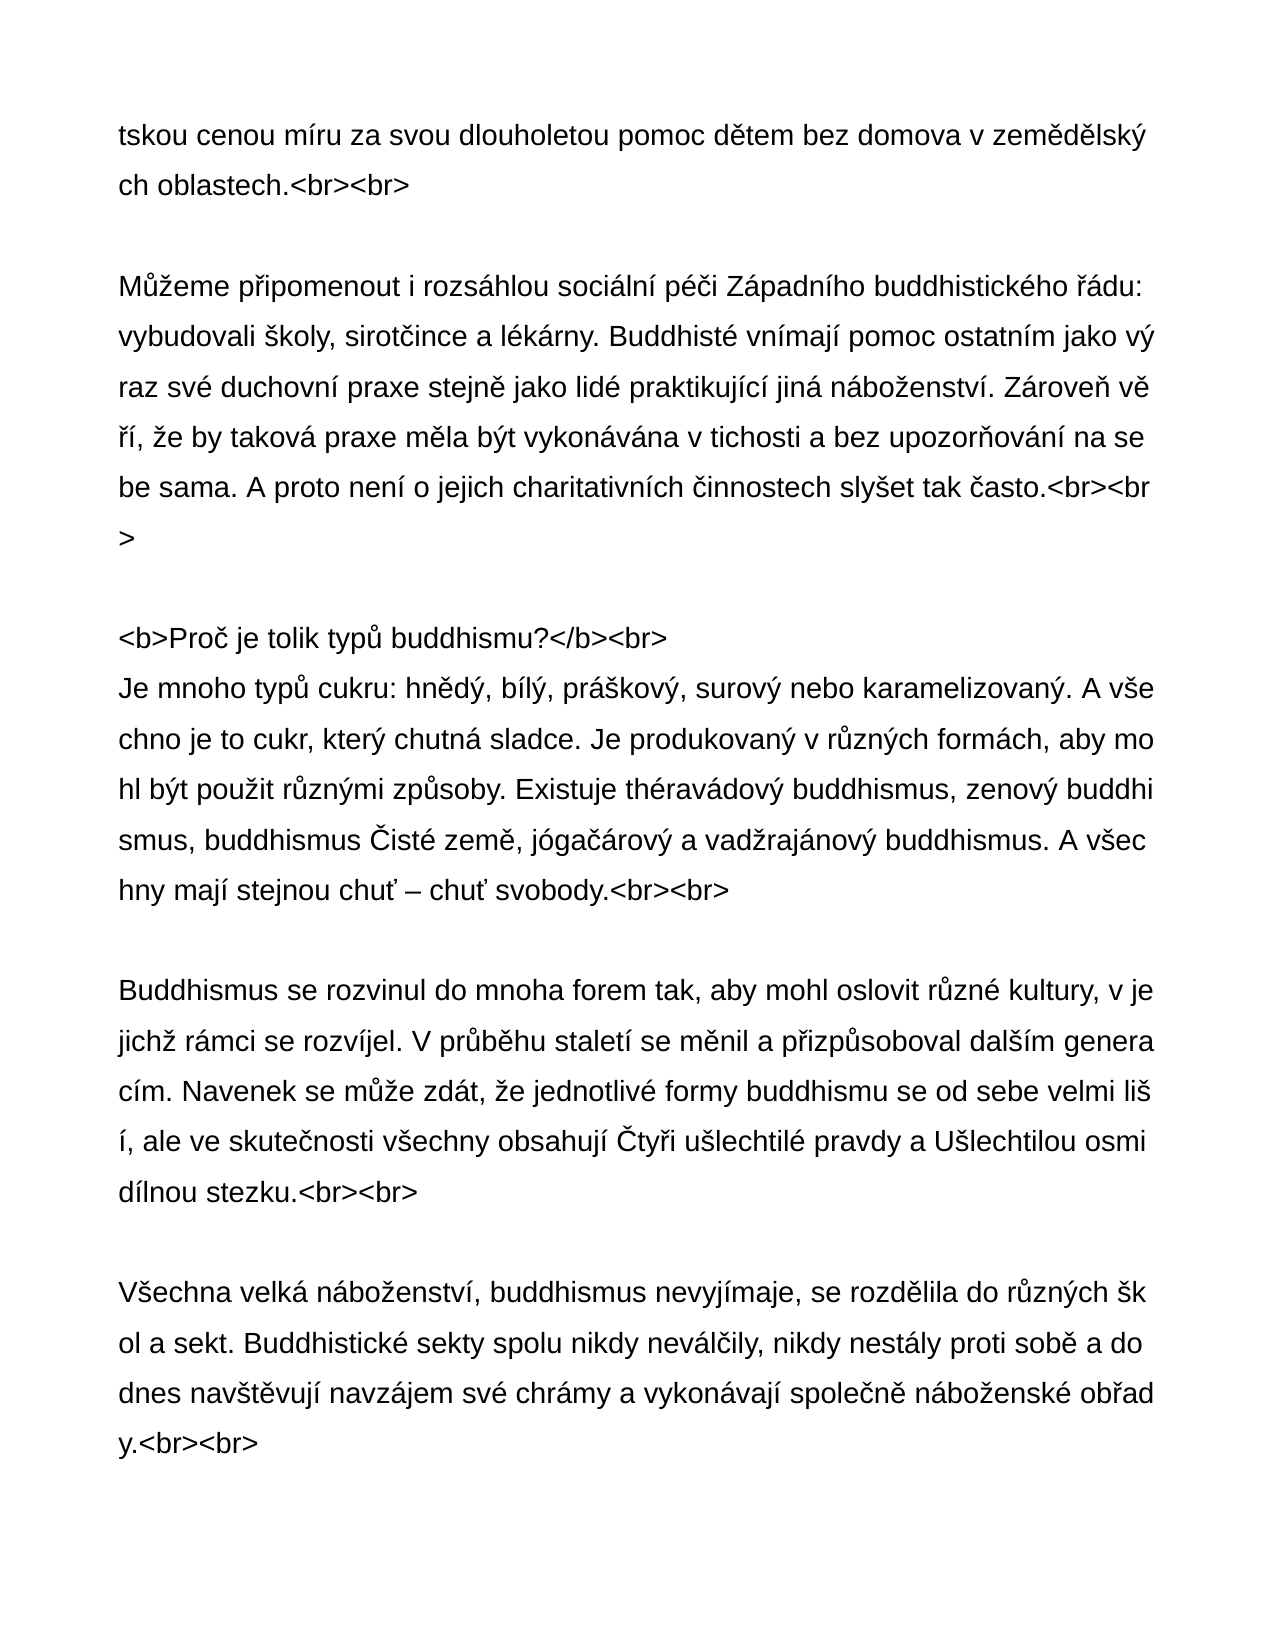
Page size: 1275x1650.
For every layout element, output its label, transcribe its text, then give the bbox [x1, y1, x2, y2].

text Můžeme připomenout i rozsáhlou sociální péči Západního buddhistického řádu: vybudovali školy, sirotčince a lékárny. Buddhisté vnímají pomoc ostatním jako výraz své duchovní praxe stejně jako lidé praktikující jiná náboženství. Zároveň věří, že by taková praxe měla být vykonávána v tichosti a bez upozorňování na sebe sama. A proto není o jejich charitativních činnostech slyšet tak často.<br><br> [118, 269, 1157, 554]
text Je mnoho typů cukru: hnědý, bílý, práškový, surový nebo karamelizovaný. A všechno je to cukr, který chutná sladce. Je produkovaný v různých formách, aby mohl být použit různými způsoby. Existuje théravádový buddhismus, zenový buddhismus, buddhismus Čisté země, jógačárový a vadžrajánový buddhismus. A všechny mají stejnou chuť – chuť svobody.<br><br> [118, 672, 1157, 906]
text <b>Proč je tolik typů buddhismu?</b><br> [118, 621, 1157, 655]
text Buddhismus se rozvinul do mnoha forem tak, aby mohl oslovit různé kultury, v jejichž rámci se rozvíjel. V průběhu staletí se měnil a přizpůsoboval dalším generacím. Navenek se může zdát, že jednotlivé formy buddhismu se od sebe velmi liší, ale ve skutečnosti všechny obsahují Čtyři ušlechtilé pravdy a Ušlechtilou osmidílnou stezku.<br><br> [118, 973, 1157, 1208]
text Všechna velká náboženství, buddhismus nevyjímaje, se rozdělila do různých škol a sekt. Buddhistické sekty spolu nikdy neválčily, nikdy nestály proti sobě a dodnes navštěvují navzájem své chrámy a vykonávají společně náboženské obřady.<br><br> [118, 1275, 1157, 1460]
text tskou cenou míru za svou dlouholetou pomoc dětem bez domova v zemědělských oblastech.<br><br> [118, 118, 1157, 202]
